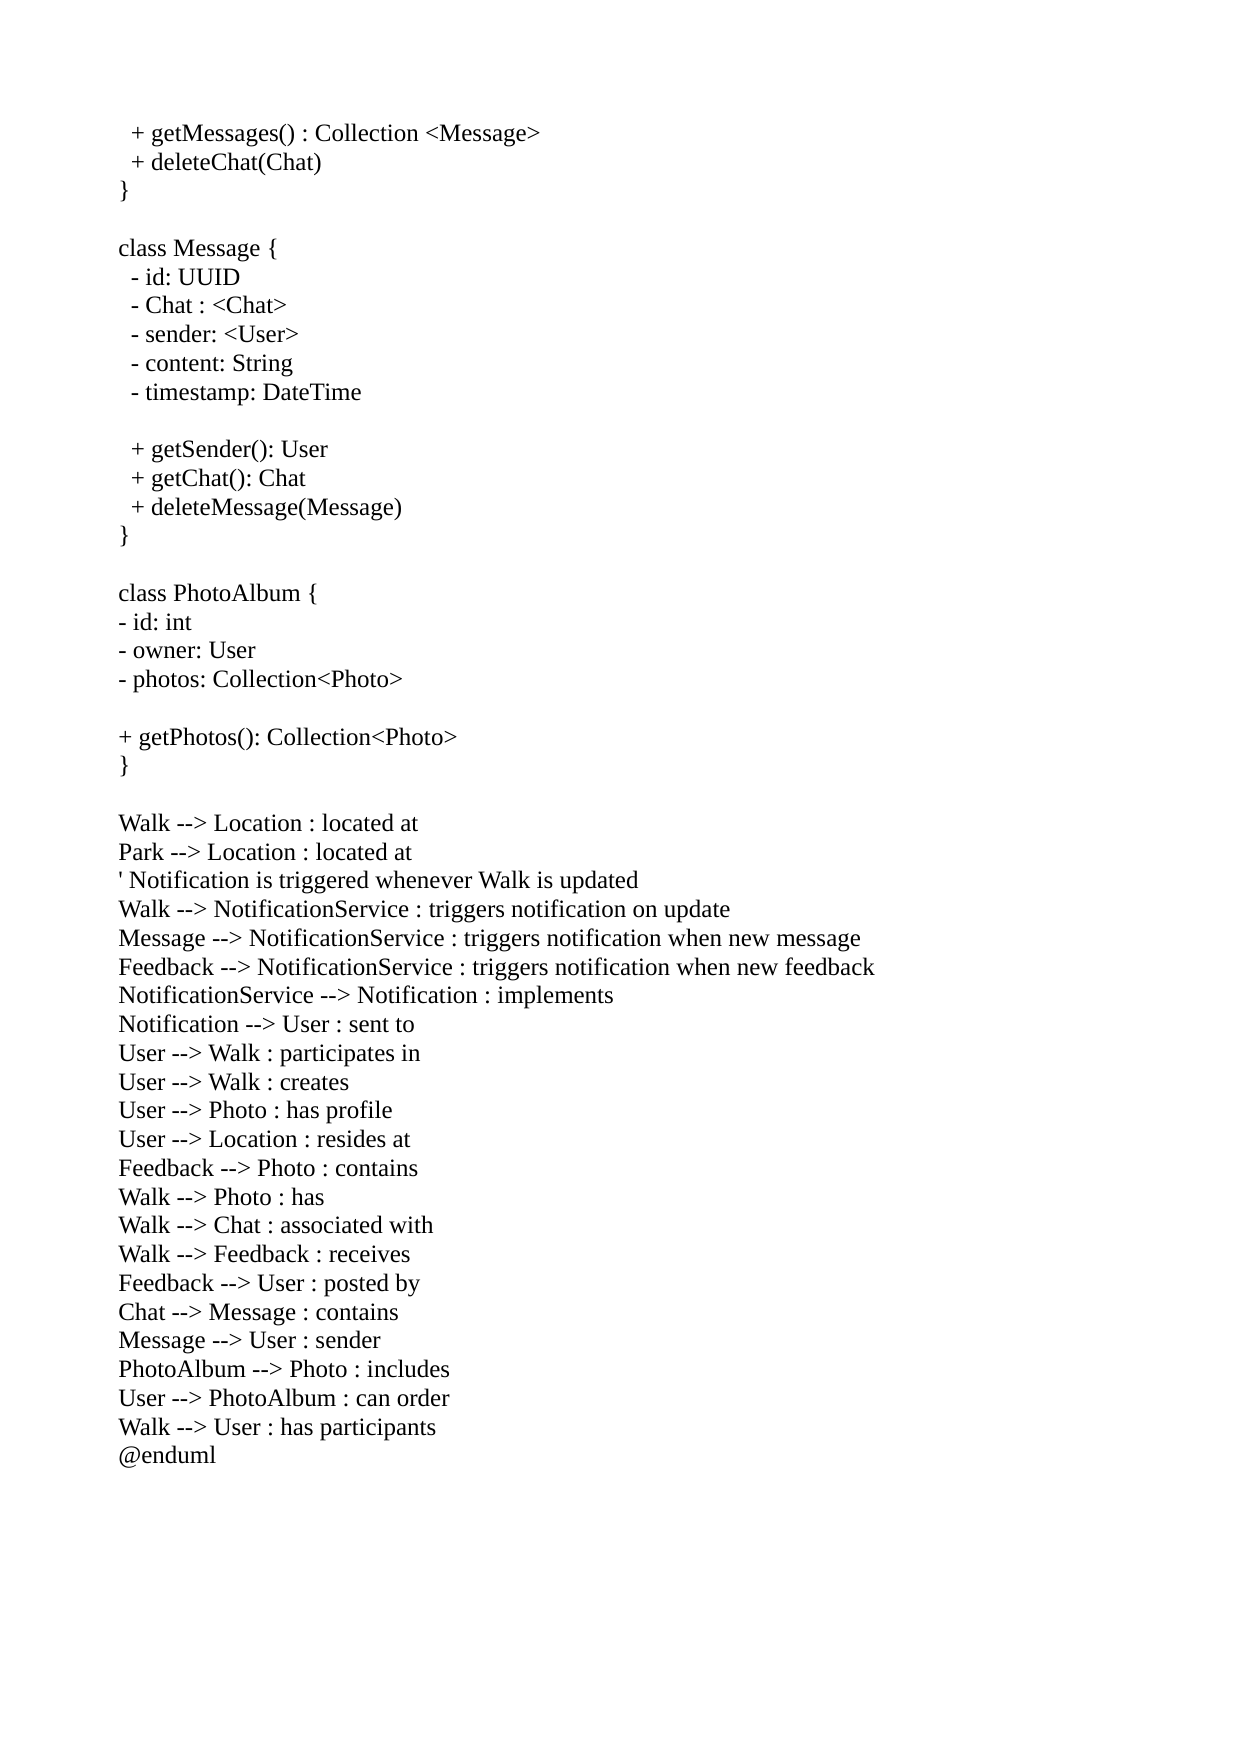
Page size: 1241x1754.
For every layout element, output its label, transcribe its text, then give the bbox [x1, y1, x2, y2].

text + getMessages() : Collection <Message> + deleteChat(Chat) } class Message { - id: UUID - Chat : <Chat> - sender: <User> - content: String - timestamp: DateTime + getSender(): User + getChat(): Chat + deleteMessage(Message) } class PhotoAlbum { - id: int - owner: User - photos: Collection<Photo> + getPhotos(): Collection<Photo> } Walk --> Location : located at Park --> Location : located at ' Notification is triggered whenever Walk is updated Walk --> NotificationService : triggers notification on update Message --> NotificationService : triggers notification when new message Feedback --> NotificationService : triggers notification when new feedback NotificationService --> Notification : implements Notification --> User : sent to User --> Walk : participates in User --> Walk : creates User --> Photo : has profile User --> Location : resides at Feedback --> Photo : contains Walk --> Photo : has Walk --> Chat : associated with Walk --> Feedback : receives Feedback --> User : posted by Chat --> Message : contains Message --> User : sender PhotoAlbum --> Photo : includes User --> PhotoAlbum : can order Walk --> User : has participants @enduml [118, 118, 1122, 1469]
